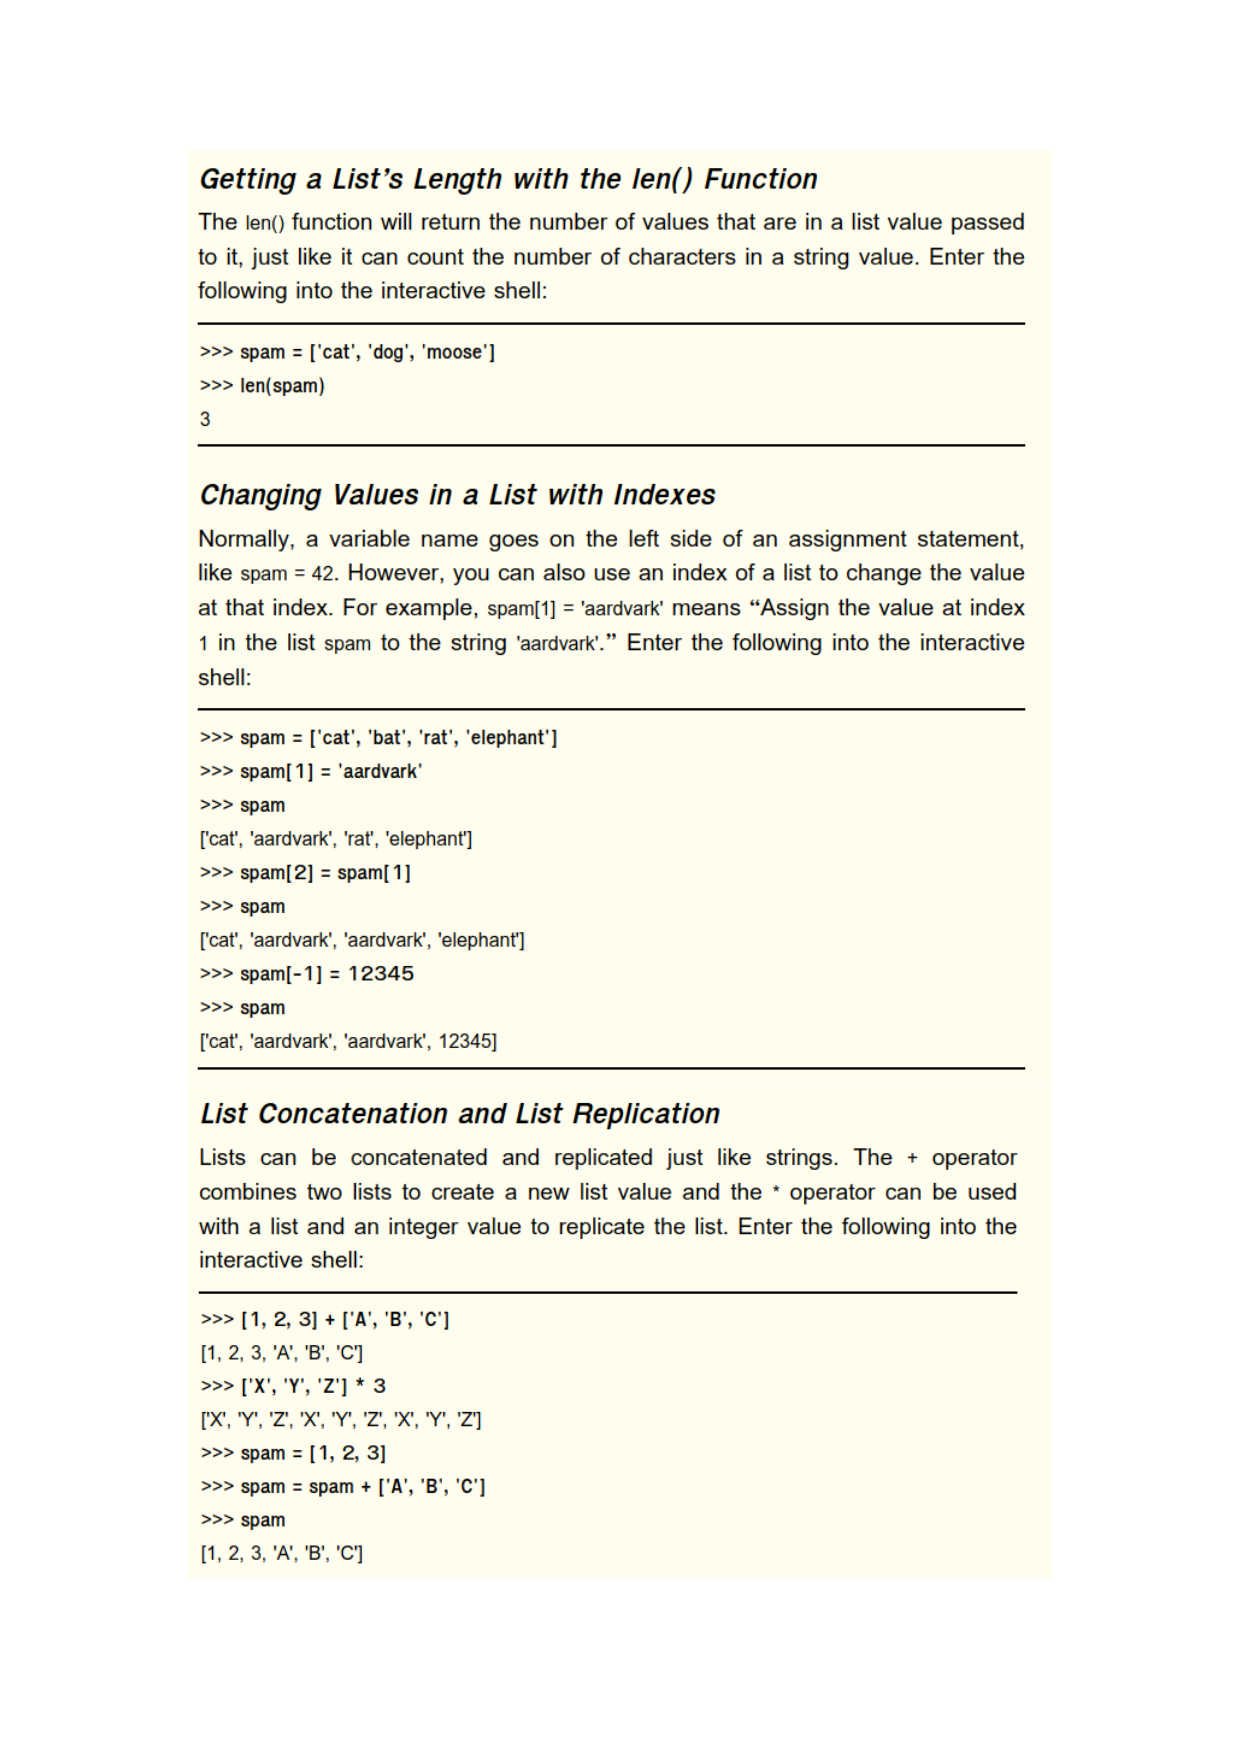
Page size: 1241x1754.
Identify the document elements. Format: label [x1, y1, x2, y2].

picture [187, 1084, 1052, 1579]
picture [187, 150, 1053, 1083]
